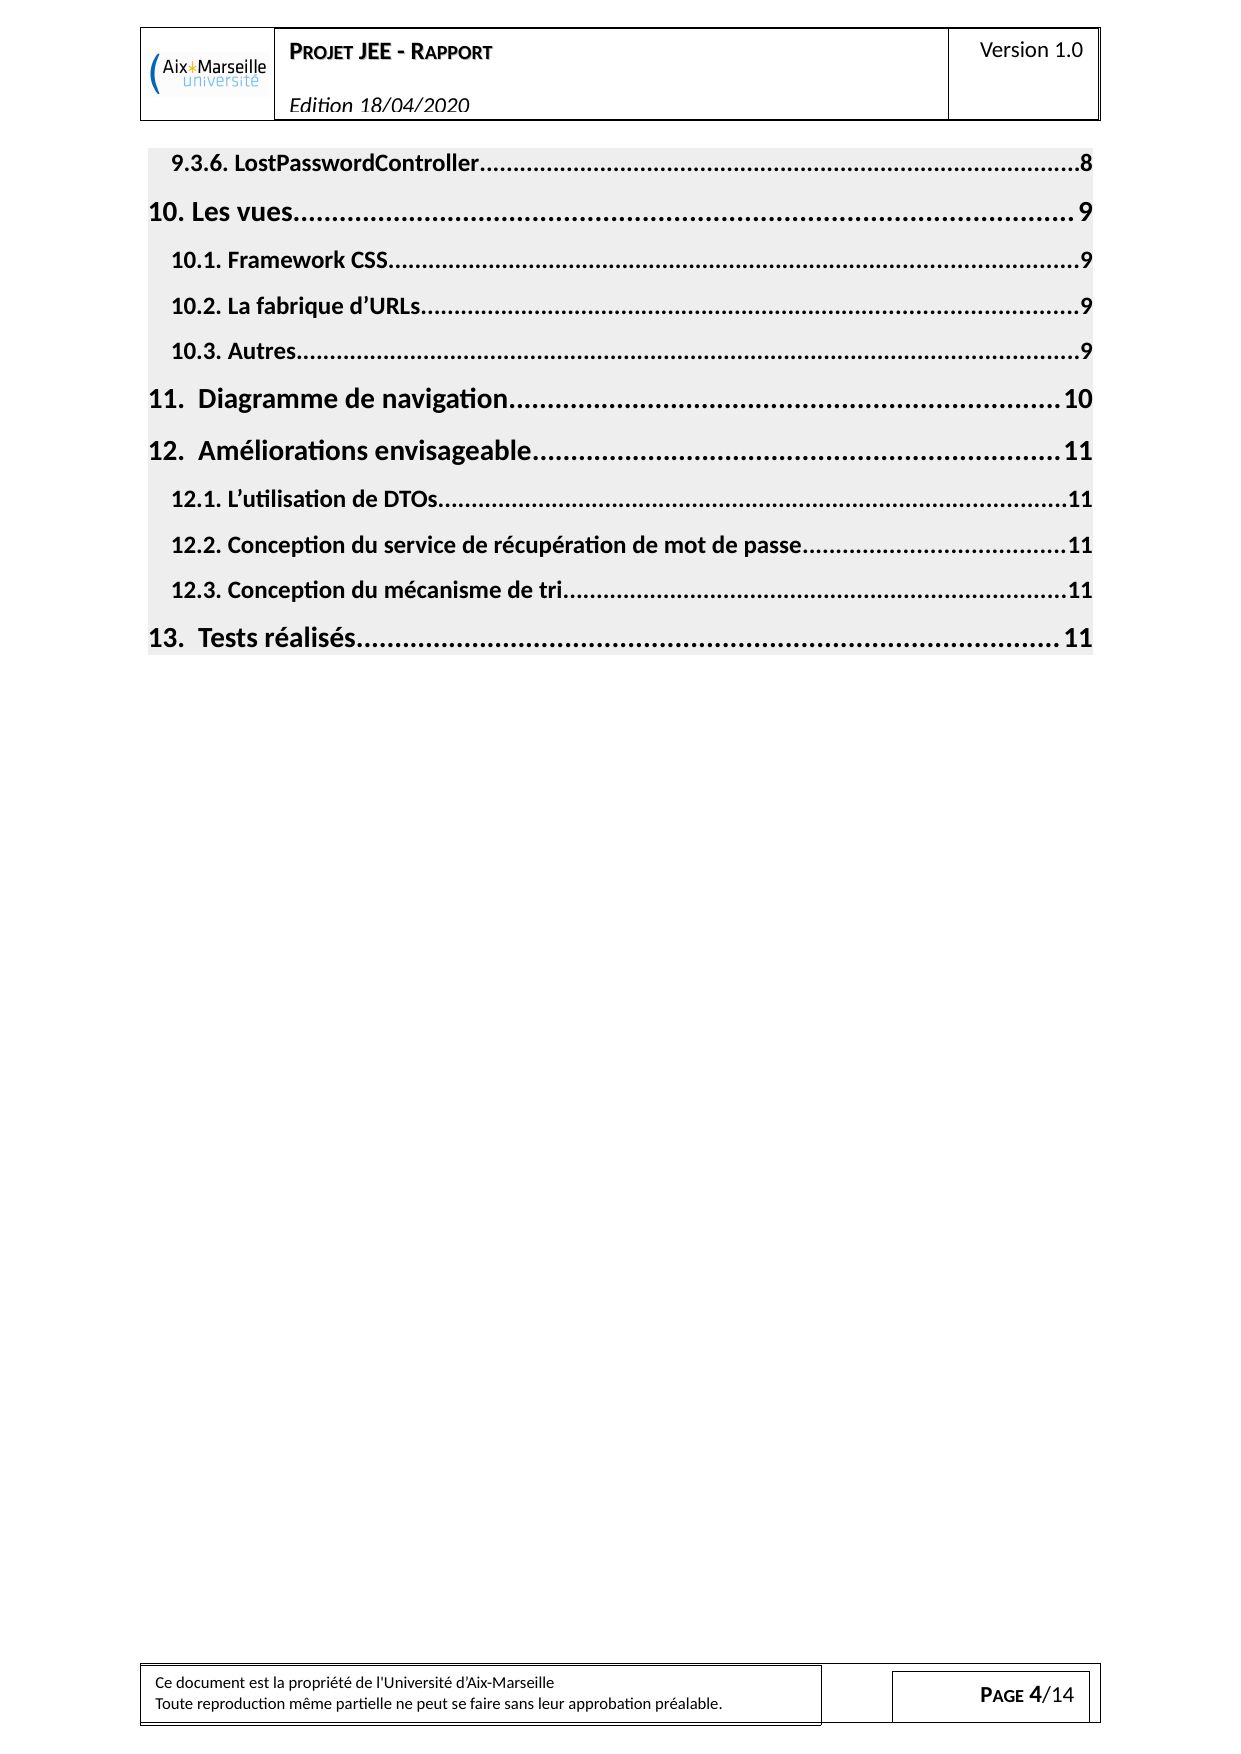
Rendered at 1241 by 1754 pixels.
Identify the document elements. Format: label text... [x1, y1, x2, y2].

text 10.2. La fabrique d’URLs 9 [171, 290, 1093, 320]
text 12.3. Conception du mécanisme de tri 11 [171, 574, 1093, 605]
text 10.3. Autres 9 [171, 335, 1093, 366]
text 13. Tests réalisés 11 [148, 619, 1093, 655]
text 10.1. Framework CSS 9 [171, 244, 1093, 275]
text 10. Les vues 9 [148, 193, 1093, 229]
text 12. Améliorations envisageable 11 [148, 432, 1093, 468]
picture [147, 52, 269, 97]
text 12.1. L’utilisation de DTOs 11 [171, 483, 1093, 514]
text 11. Diagramme de navigation 10 [148, 381, 1093, 416]
text 9.3.6. LostPasswordController 8 [171, 148, 1093, 178]
text 12.2. Conception du service de récupération de mot de passe 11 [171, 529, 1093, 559]
